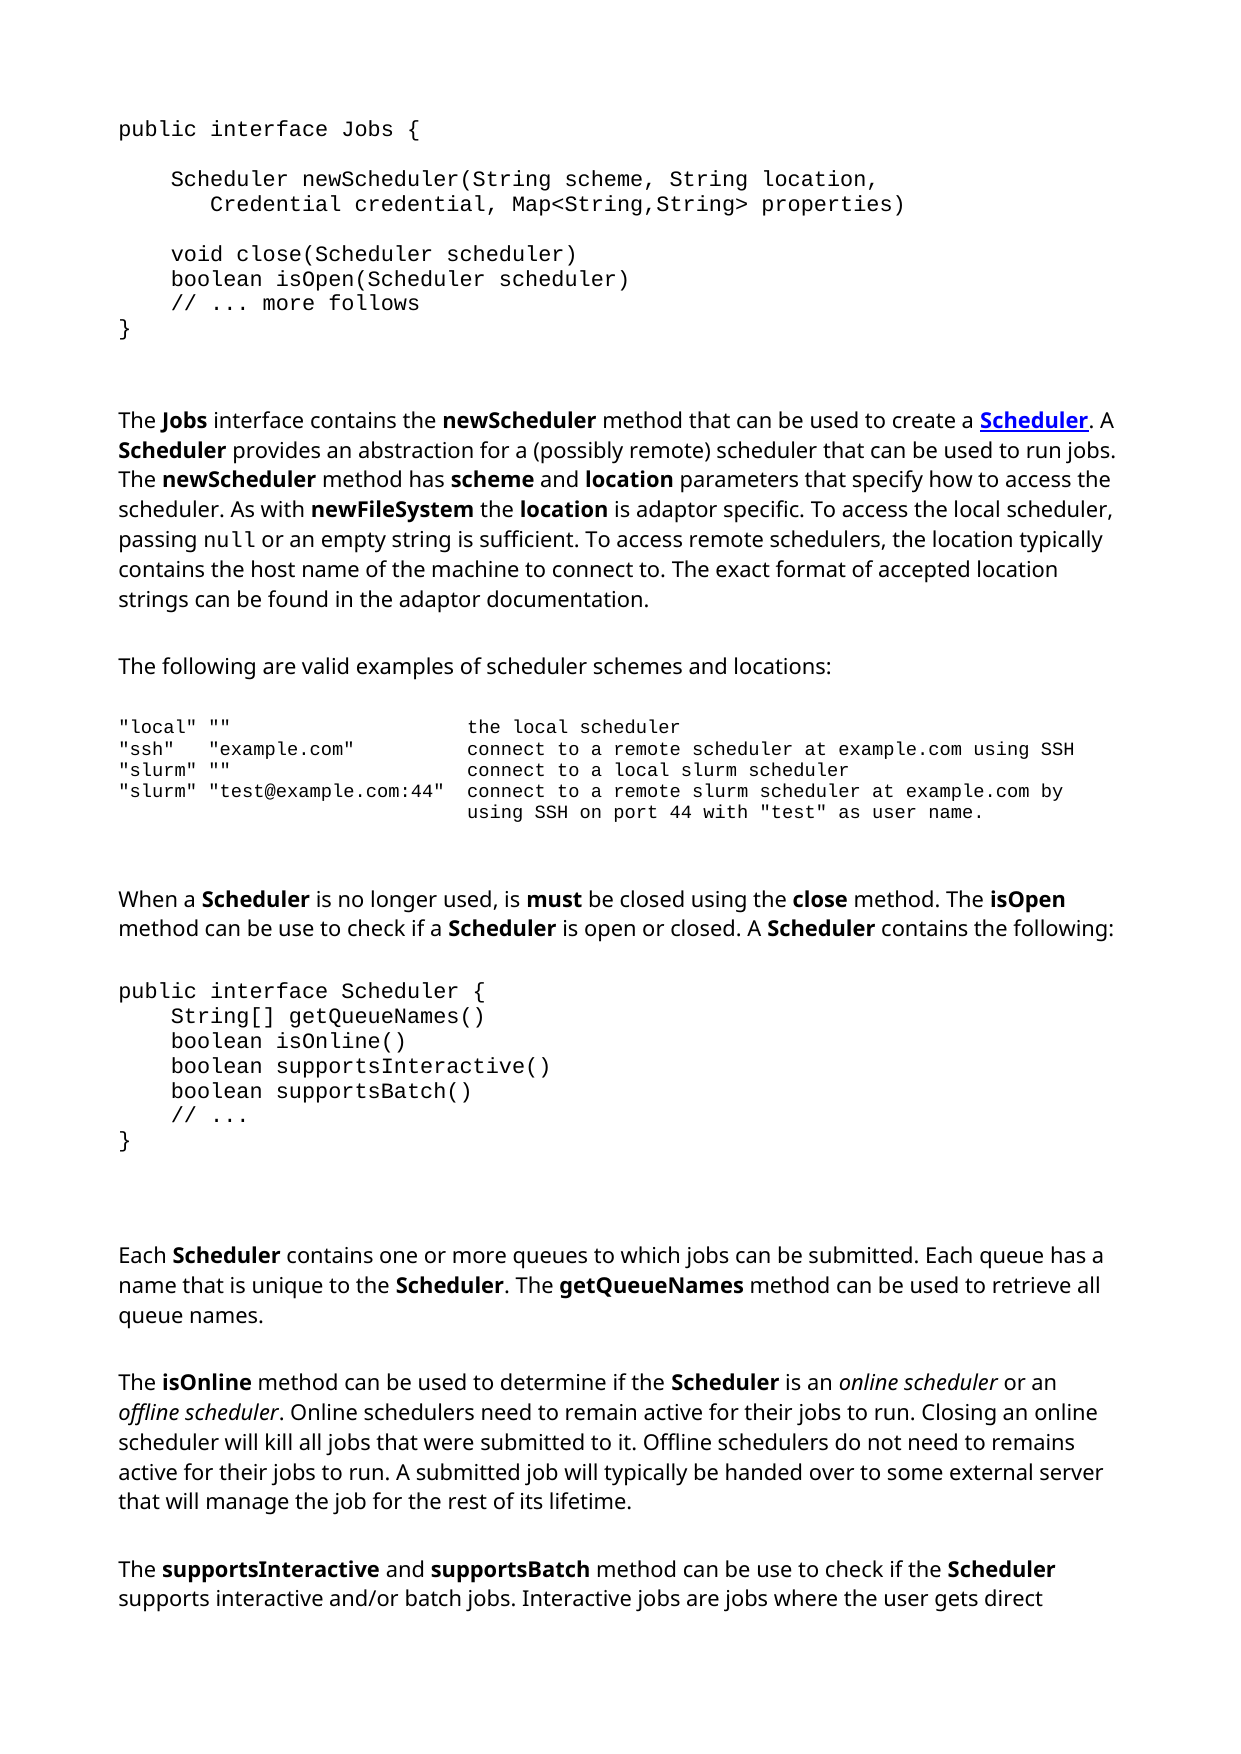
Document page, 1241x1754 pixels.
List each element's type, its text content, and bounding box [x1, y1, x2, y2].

text "slurm" "test@example.com:44" connect to a remote slurm scheduler at example.com by [118, 782, 1122, 803]
text The following are valid examples of scheduler schemes and locations: [118, 651, 1122, 681]
text String[] getQueueNames() [118, 1006, 1122, 1030]
text public interface Jobs { [118, 118, 1122, 143]
text When a Scheduler is no longer used, is must be closed using the close method. The isOpen method can be use to check if a Scheduler is open or closed. A Scheduler contains the following: [118, 884, 1122, 943]
text The isOnline method can be used to determine if the Scheduler is an online scheduler or an offline scheduler. Online schedulers need to remain active for their jobs to run. Closing an online scheduler will kill all jobs that were submitted to it. Offline schedulers do not need to remains active for their jobs to run. A submitted job will typically be handed over to some external server that will manage the job for the rest of its lifetime. [118, 1367, 1122, 1516]
text "slurm" "" connect to a local slurm scheduler [118, 761, 1122, 782]
text The Jobs interface contains the newScheduler method that can be used to create a Scheduler. A Scheduler provides an abstraction for a (possibly remote) scheduler that can be used to run jobs. The newScheduler method has scheme and location parameters that specify how to access the scheduler. As with newFileSystem the location is adaptor specific. To access the local scheduler, passing null or an empty string is sufficient. To access remote schedulers, the location typically contains the host name of the machine to connect to. The exact format of accepted location strings can be found in the adaptor documentation. [118, 405, 1122, 613]
text Each Scheduler contains one or more queues to which jobs can be submitted. Each queue has a name that is unique to the Scheduler. The getQueueNames method can be used to retrieve all queue names. [118, 1240, 1122, 1330]
text } [118, 1129, 1122, 1154]
text void close(Scheduler scheduler) [118, 243, 1122, 268]
text boolean supportsBatch() [118, 1080, 1122, 1105]
text boolean isOnline() [118, 1030, 1122, 1055]
text using SSH on port 44 with "test" as user name. [118, 803, 1122, 824]
text Scheduler newScheduler(String scheme, String location, [118, 168, 1122, 193]
text Credential credential, Map<String,String> properties) [118, 193, 1122, 218]
text boolean isOpen(Scheduler scheduler) [118, 268, 1122, 292]
text "local" "" the local scheduler [118, 718, 1122, 739]
text } [118, 317, 1122, 342]
text "ssh" "example.com" connect to a remote scheduler at example.com using SSH [118, 739, 1122, 761]
text // ... [118, 1105, 1122, 1129]
text boolean supportsInteractive() [118, 1055, 1122, 1080]
text // ... more follows [118, 292, 1122, 317]
text The supportsInteractive and supportsBatch method can be use to check if the Scheduler supports interactive and/or batch jobs. Interactive jobs are jobs where the user gets direct [118, 1554, 1122, 1613]
text public interface Scheduler { [118, 981, 1122, 1006]
